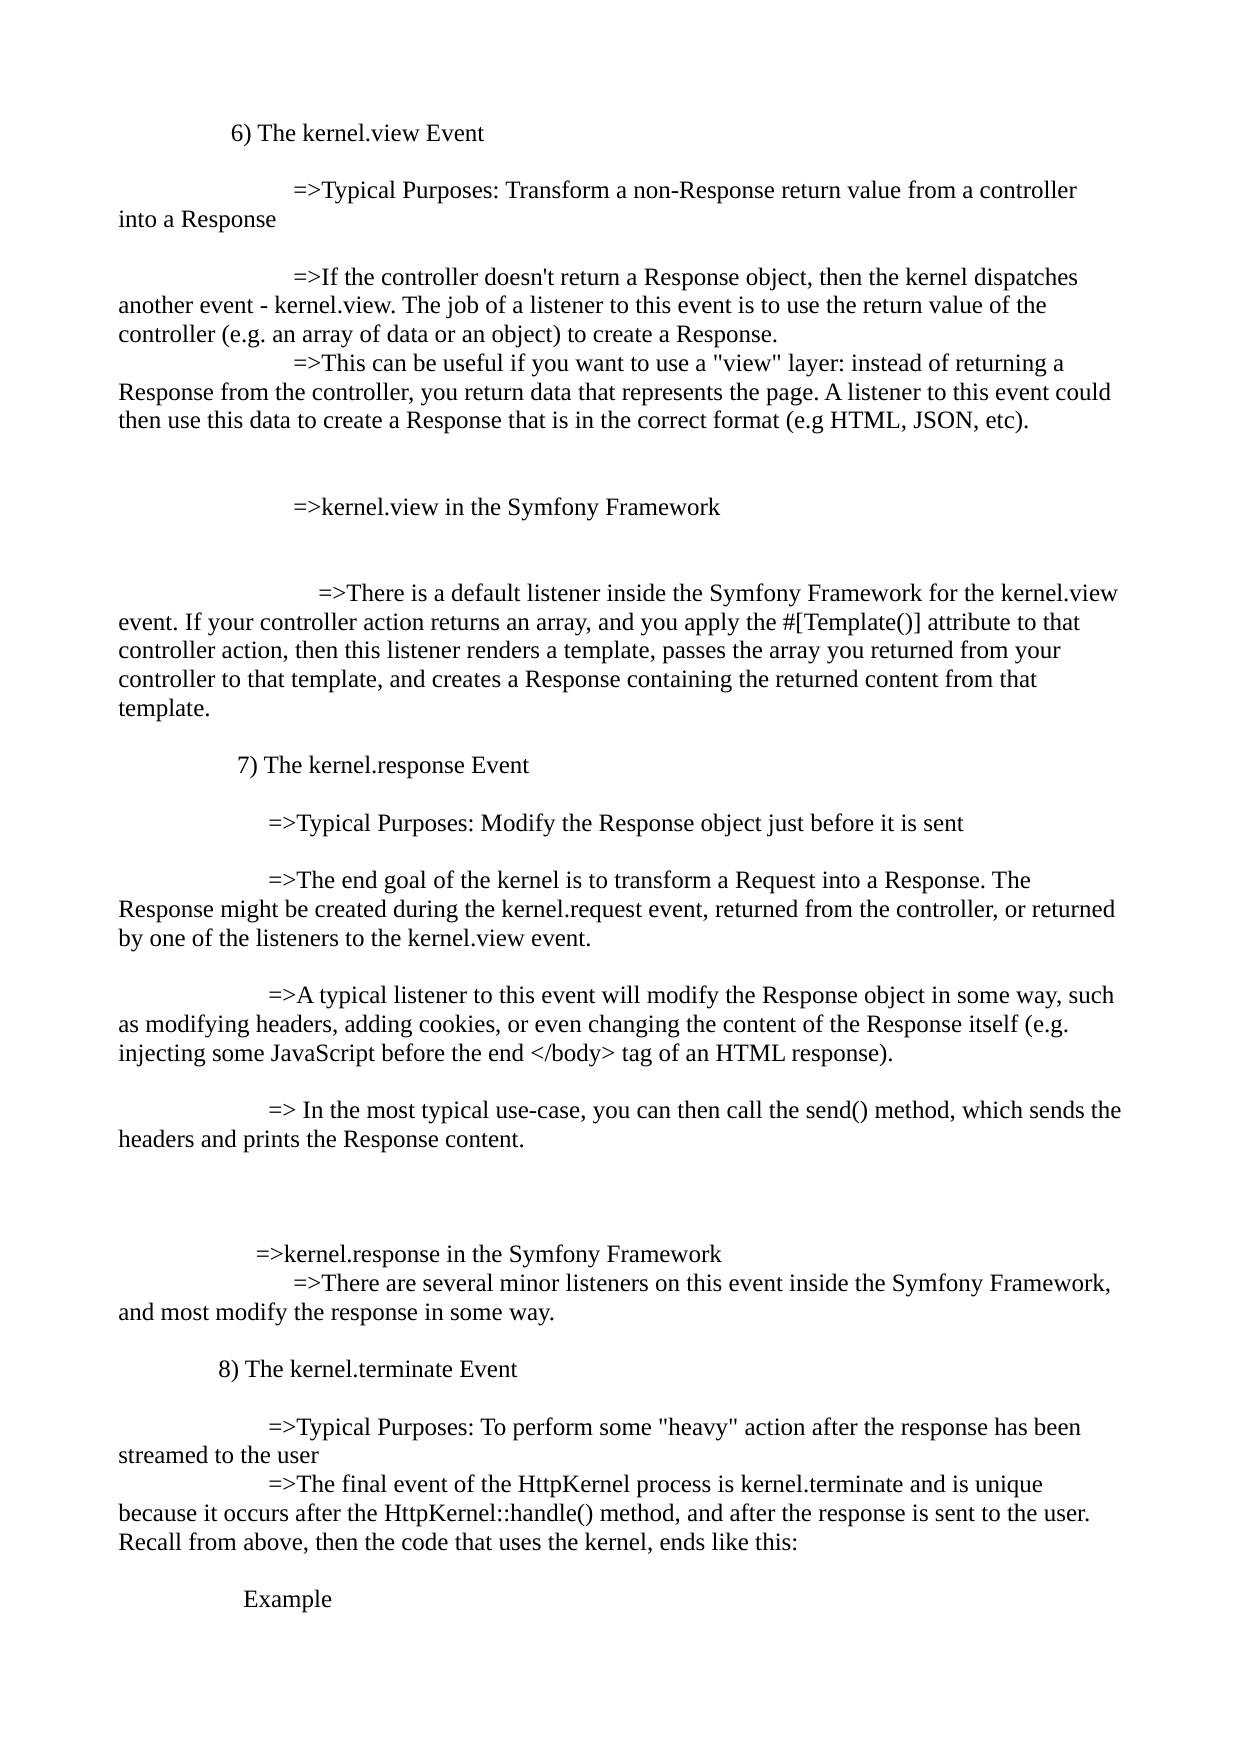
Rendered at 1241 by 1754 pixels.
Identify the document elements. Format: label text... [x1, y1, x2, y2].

text 6) The kernel.view Event [118, 118, 1122, 147]
text =>kernel.view in the Symfony Framework [118, 492, 1122, 521]
text Example [118, 1584, 1122, 1613]
text =>Typical Purposes: Modify the Response object just before it is sent [118, 808, 1122, 837]
text =>The final event of the HttpKernel process is kernel.terminate and is unique because it occurs after the HttpKernel::handle() method, and after the response is sent to the user. Recall from above, then the code that uses the kernel, ends like this: [118, 1469, 1122, 1556]
text =>Typical Purposes: To perform some "heavy" action after the response has been streamed to the user [118, 1412, 1122, 1469]
text => In the most typical use-case, you can then call the send() method, which sends the headers and prints the Response content. [118, 1096, 1122, 1153]
text =>There are several minor listeners on this event inside the Symfony Framework, and most modify the response in some way. [118, 1268, 1122, 1326]
text =>This can be useful if you want to use a "view" layer: instead of returning a Response from the controller, you return data that represents the page. A listener to this event could then use this data to create a Response that is in the correct format (e.g HTML, JSON, etc). [118, 348, 1122, 434]
text 7) The kernel.response Event [118, 751, 1122, 779]
text =>kernel.response in the Symfony Framework [118, 1239, 1122, 1268]
text =>A typical listener to this event will modify the Response object in some way, such as modifying headers, adding cookies, or even changing the content of the Response itself (e.g. injecting some JavaScript before the end </body> tag of an HTML response). [118, 981, 1122, 1067]
text =>If the controller doesn't return a Response object, then the kernel dispatches another event - kernel.view. The job of a listener to this event is to use the return value of the controller (e.g. an array of data or an object) to create a Response. [118, 262, 1122, 348]
text 8) The kernel.terminate Event [118, 1354, 1122, 1383]
text =>There is a default listener inside the Symfony Framework for the kernel.view event. If your controller action returns an array, and you apply the #[Template()] attribute to that controller action, then this listener renders a template, passes the array you returned from your controller to that template, and creates a Response containing the returned content from that template. [118, 578, 1122, 722]
text =>The end goal of the kernel is to transform a Request into a Response. The Response might be created during the kernel.request event, returned from the controller, or returned by one of the listeners to the kernel.view event. [118, 866, 1122, 952]
text =>Typical Purposes: Transform a non-Response return value from a controller into a Response [118, 176, 1122, 233]
